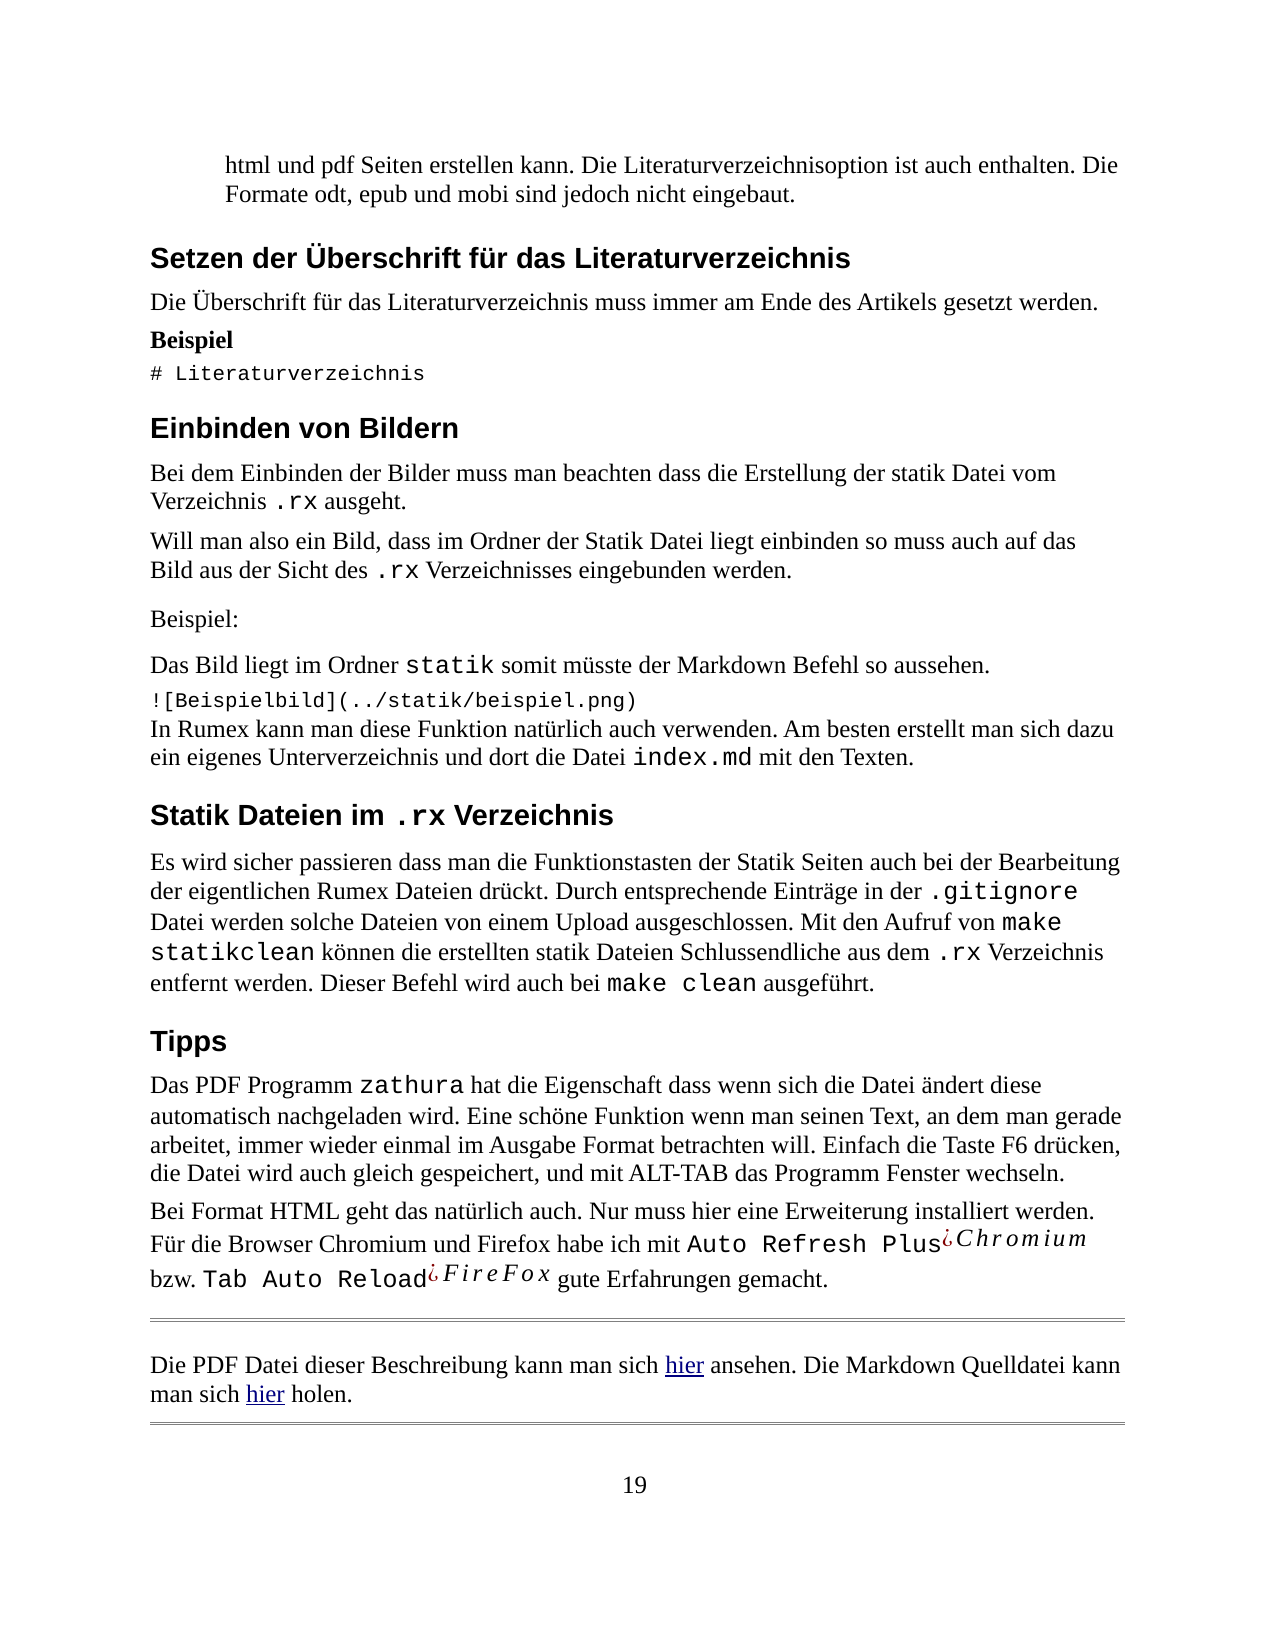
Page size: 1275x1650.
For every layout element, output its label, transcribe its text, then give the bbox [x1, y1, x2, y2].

subtitle Einbinden von Bildern [150, 412, 1125, 445]
list html und pdf Seiten erstellen kann. Die Literaturverzeichnisoption ist auch enthalten. Die Formate odt, epub und mobi sind jedoch nicht eingebaut. [187, 150, 1125, 207]
text Bei Format HTML geht das natürlich auch. Nur muss hier eine Erweiterung installiert werden. Für die Browser Chromium und Firefox habe ich mit Auto Refresh Plus bzw. Tab Auto Reload gute Erfahrungen gemacht. [150, 1196, 1125, 1295]
text # Literaturverzeichnis [150, 363, 1125, 387]
subtitle Tipps [150, 1024, 1125, 1058]
subtitle Statik Dateien im .rx Verzeichnis [150, 798, 1125, 834]
text Das Bild liegt im Ordner statik somit müsste der Markdown Befehl so aussehen. [150, 650, 1125, 681]
text Es wird sicher passieren dass man die Funktionstasten der Statik Seiten auch bei der Bearbeitung der eigentlichen Rumex Dateien drückt. Durch entsprechende Einträge in der .gitignore Datei werden solche Dateien von einem Upload ausgeschlossen. Mit den Aufruf von make statikclean können die erstellten statik Dateien Schlussendliche aus dem .rx Verzeichnis entfernt werden. Dieser Befehl wird auch bei make clean ausgeführt. [150, 847, 1125, 999]
text Die Überschrift für das Literaturverzeichnis muss immer am Ende des Artikels gesetzt werden. [150, 287, 1125, 316]
text In Rumex kann man diese Funktion natürlich auch verwenden. Am besten erstellt man sich dazu ein eigenes Unterverzeichnis und dort die Datei index.md mit den Texten. [150, 714, 1125, 773]
text Will man also ein Bild, dass im Ordner der Statik Datei liegt einbinden so muss auch auf das Bild aus der Sicht des .rx Verzeichnisses eingebunden werden. [150, 526, 1125, 586]
subtitle Setzen der Überschrift für das Literaturverzeichnis [150, 241, 1125, 275]
text Beispiel [150, 325, 1125, 354]
text Beispiel: [150, 604, 1125, 632]
text ![Beispielbild](../statik/beispiel.png) [150, 690, 1125, 714]
text Die PDF Datei dieser Beschreibung kann man sich hier ansehen. Die Markdown Quelldatei kann man sich hier holen. [150, 1350, 1125, 1408]
text Das PDF Programm zathura hat die Eigenschaft dass wenn sich die Datei ändert diese automatisch nachgeladen wird. Eine schöne Funktion wenn man seinen Text, an dem man gerade arbeitet, immer wieder einmal im Ausgabe Format betrachten will. Einfach die Taste F6 drücken, die Datei wird auch gleich gespeichert, und mit ALT-TAB das Programm Fenster wechseln. [150, 1070, 1125, 1187]
text Bei dem Einbinden der Bilder muss man beachten dass die Erstellung der statik Datei vom Verzeichnis .rx ausgeht. [150, 458, 1125, 517]
